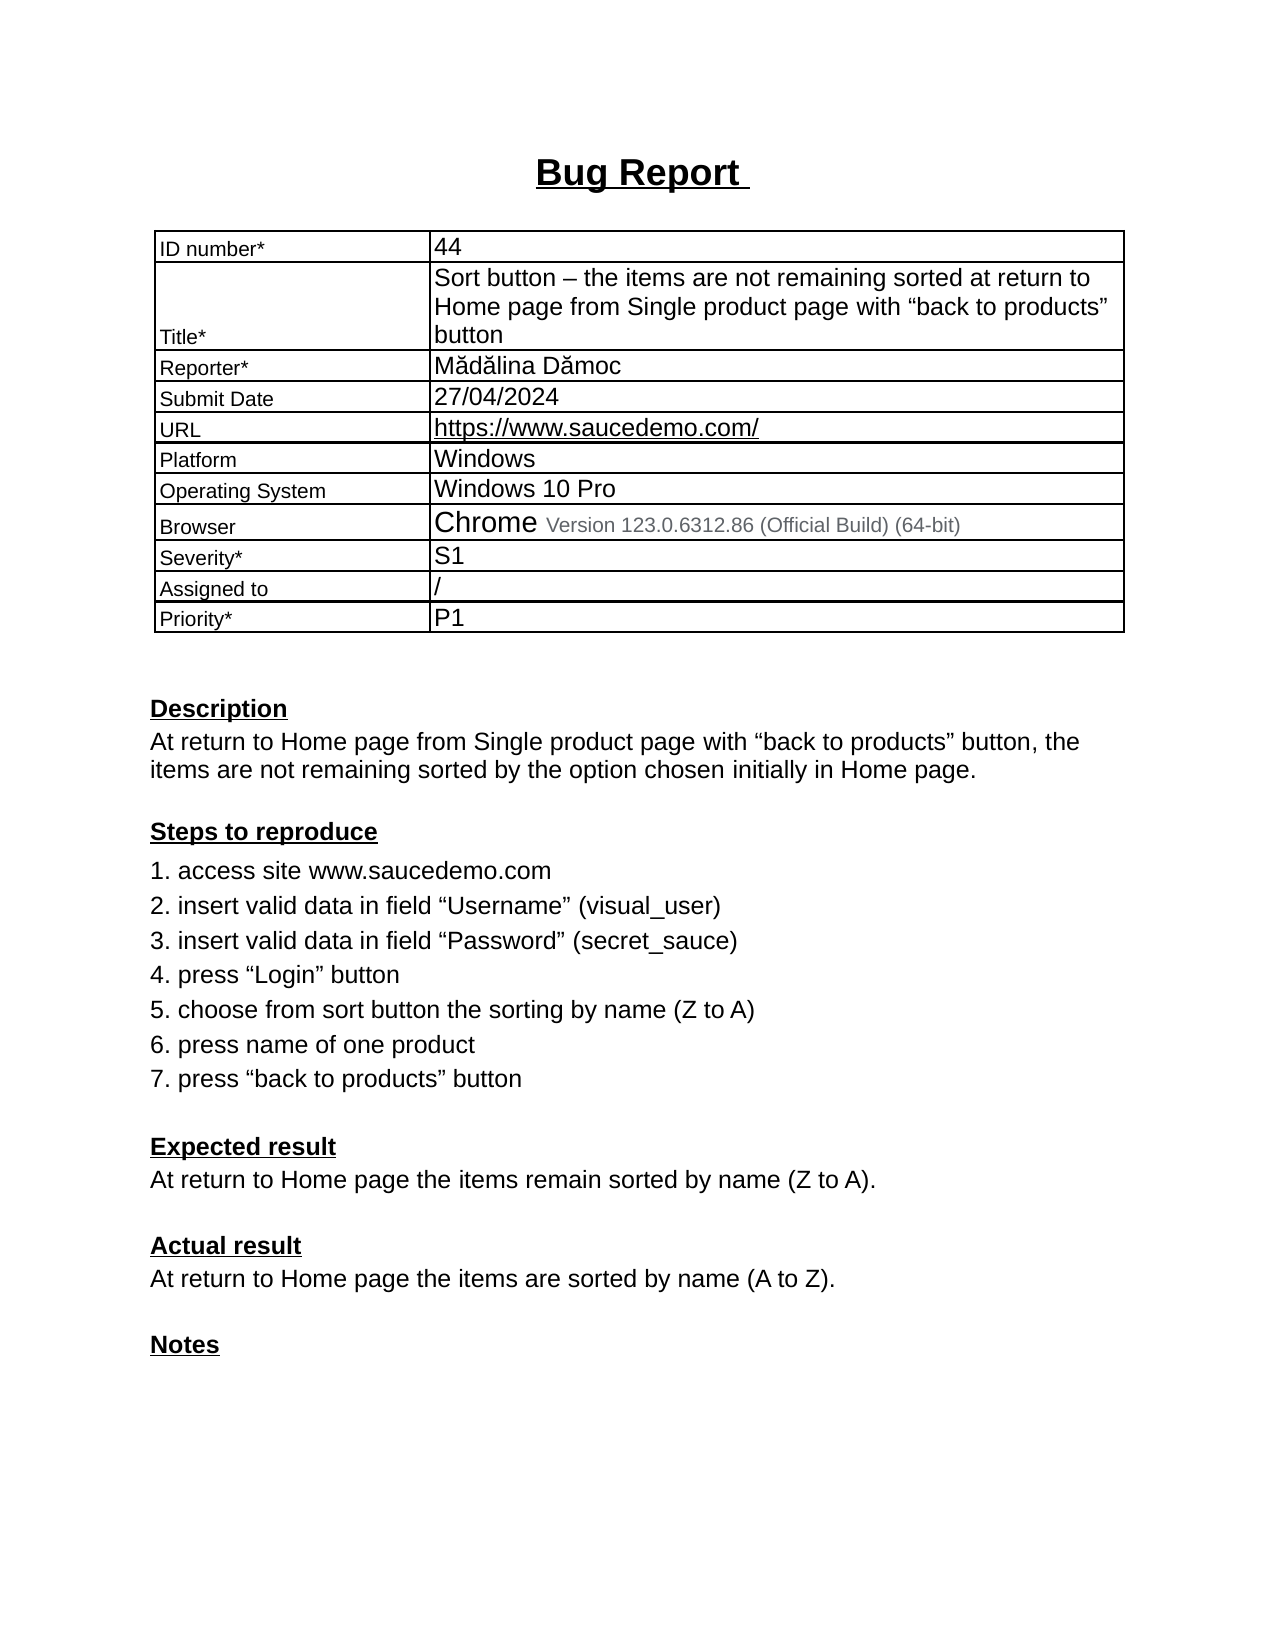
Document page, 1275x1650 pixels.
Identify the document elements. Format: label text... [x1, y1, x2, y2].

table_cell P1 [431, 603, 1123, 631]
table_cell S1 [431, 541, 1123, 569]
text Description [150, 694, 1125, 722]
table_cell Chrome Version 123.0.6312.86 (Official Build) (64-bit) [431, 505, 1123, 539]
table_cell Title* [156, 263, 429, 349]
table_cell Priority* [156, 603, 429, 631]
table_cell Windows 10 Pro [431, 474, 1123, 503]
table_header 44 [431, 232, 1123, 261]
text 6. press name of one product [150, 1030, 1125, 1058]
table_cell Sort button – the items are not remaining sorted at return to Home page from Single product page with “back to products” button [431, 263, 1123, 349]
table_cell https://www.saucedemo.com/ [431, 413, 1123, 441]
text 1. access site www.saucedemo.com [150, 856, 1125, 885]
table_cell Platform [156, 444, 429, 472]
text Notes [150, 1330, 1125, 1359]
table_cell Reporter* [156, 351, 429, 380]
text 5. choose from sort button the sorting by name (Z to A) [150, 995, 1125, 1024]
text Expected result [150, 1132, 1125, 1161]
table_header ID number* [156, 232, 429, 261]
text 7. press “back to products” button [150, 1064, 1125, 1093]
table_cell Assigned to [156, 572, 429, 600]
table_cell Submit Date [156, 382, 429, 411]
table_cell Mădălina Dămoc [431, 351, 1123, 380]
text Actual result [150, 1231, 1125, 1260]
table_cell 27/04/2024 [431, 382, 1123, 411]
table_cell Windows [431, 444, 1123, 472]
text Steps to reproduce [150, 817, 1125, 846]
table_cell Operating System [156, 474, 429, 503]
table_cell / [431, 572, 1123, 600]
text Bug Report [150, 150, 1125, 193]
table_cell Severity* [156, 541, 429, 569]
text At return to Home page the items are sorted by name (A to Z). [150, 1264, 1125, 1293]
text 2. insert valid data in field “Username” (visual_user) [150, 891, 1125, 920]
text 4. press “Login” button [150, 960, 1125, 989]
text At return to Home page the items remain sorted by name (Z to A). [150, 1165, 1125, 1194]
text At return to Home page from Single product page with “back to products” button, the items are not remaining sorted by the option chosen initially in Home page. [150, 727, 1125, 784]
table_cell Browser [156, 505, 429, 539]
text 3. insert valid data in field “Password” (secret_sauce) [150, 926, 1125, 954]
table_cell URL [156, 413, 429, 441]
